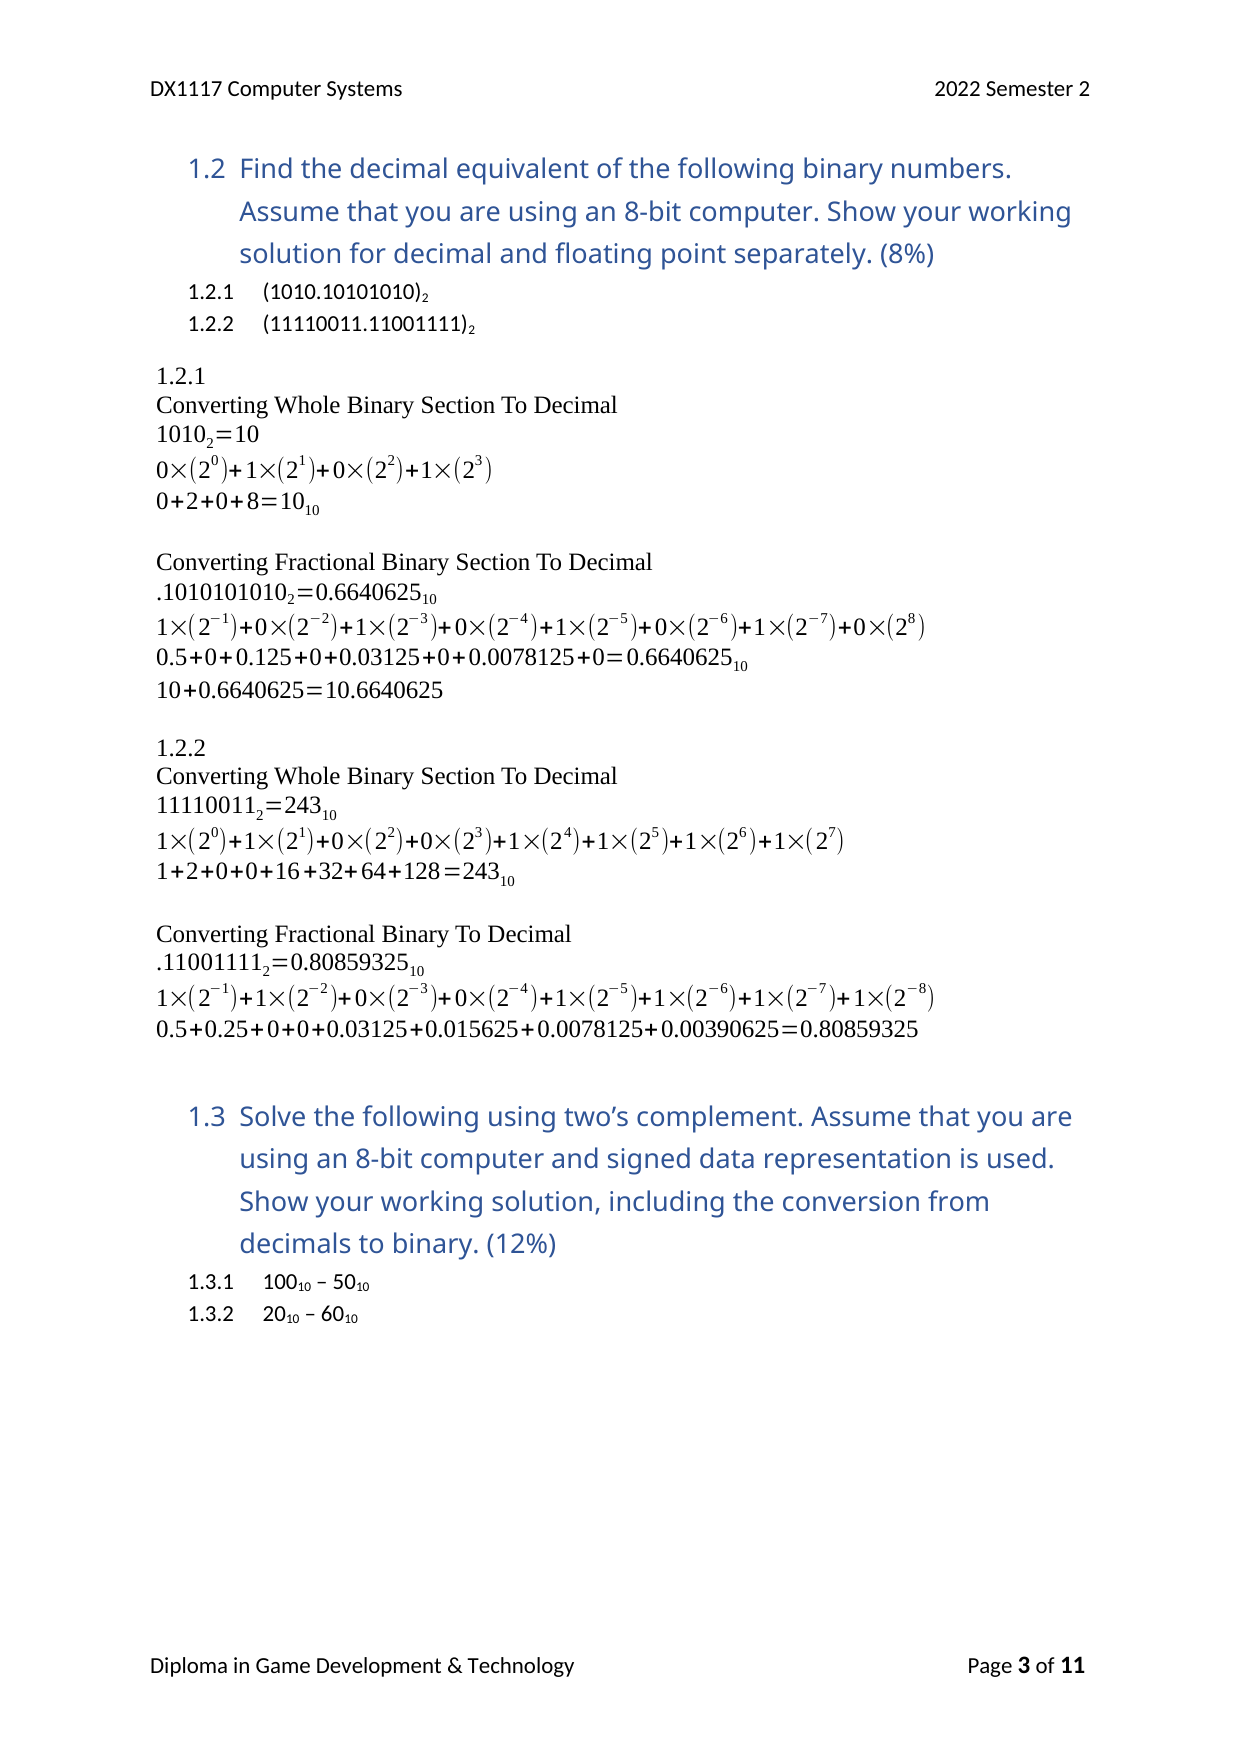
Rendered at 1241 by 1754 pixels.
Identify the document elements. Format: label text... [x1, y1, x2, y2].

list 10010 – 5010 [187, 1267, 1090, 1295]
subtitle Find the decimal equivalent of the following binary numbers. Assume that you are using an 8-bit computer. Show your working solution for decimal and floating point separately. (8%) [187, 150, 1090, 272]
list (1010.10101010)2 [187, 277, 1090, 305]
list 2010 – 6010 [187, 1299, 1090, 1327]
subtitle Solve the following using two’s complement. Assume that you are using an 8-bit computer and signed data representation is used. Show your working solution, including the conversion from decimals to binary. (12%) [187, 1097, 1090, 1261]
list (11110011.11001111)2 [187, 309, 1090, 337]
